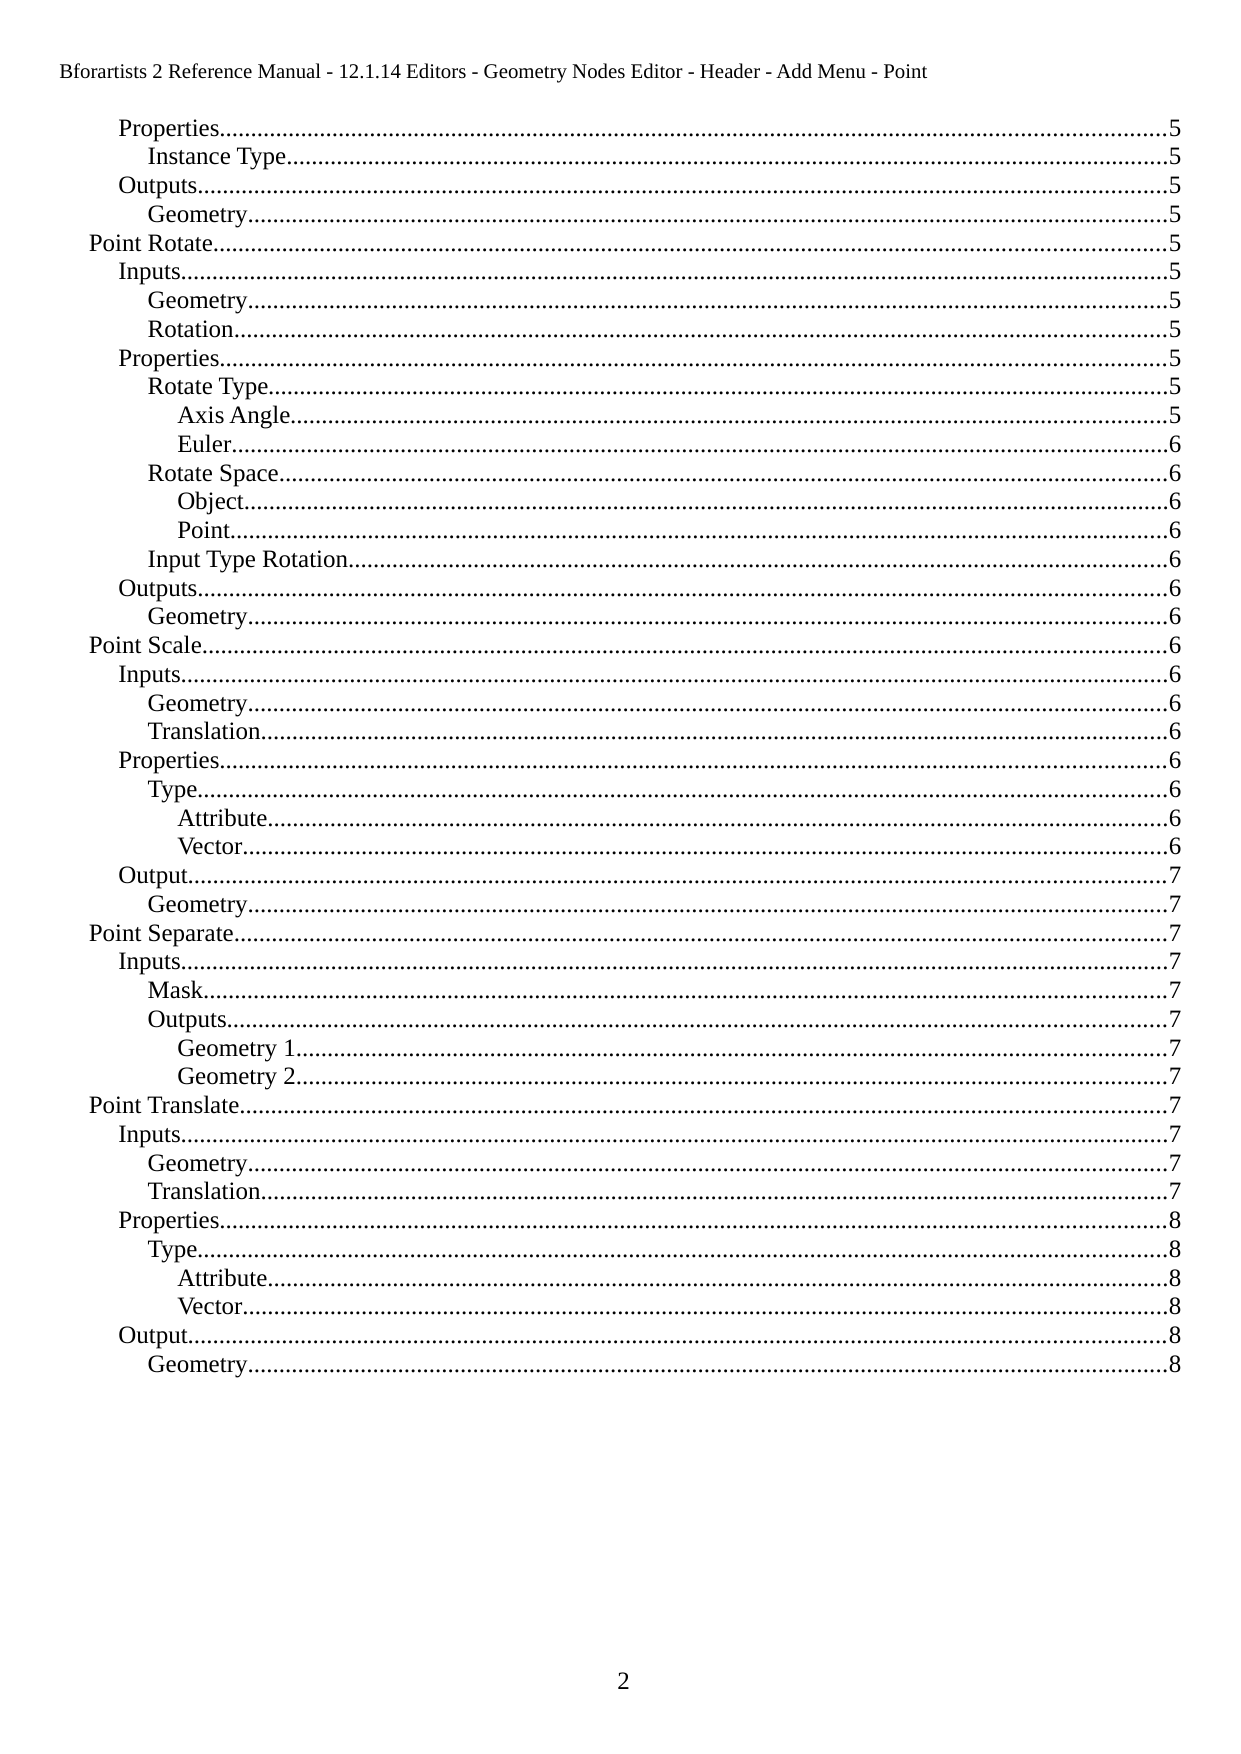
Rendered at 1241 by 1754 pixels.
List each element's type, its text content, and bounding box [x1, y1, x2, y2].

text Inputs 5 [118, 256, 1181, 285]
text Properties 5 [118, 343, 1181, 371]
text Output 7 [118, 860, 1181, 889]
text Point 6 [177, 515, 1181, 544]
text Geometry 6 [147, 688, 1181, 716]
text Point Separate 7 [88, 918, 1181, 946]
text Instance Type 5 [147, 141, 1181, 170]
text Outputs 5 [118, 170, 1181, 199]
text Object 6 [177, 486, 1181, 515]
text Geometry 7 [147, 1148, 1181, 1176]
text Properties 8 [118, 1205, 1181, 1234]
text Axis Angle 5 [177, 400, 1181, 429]
text Output 8 [118, 1320, 1181, 1349]
text Mask 7 [147, 975, 1181, 1004]
text Properties 5 [118, 113, 1181, 141]
text Type 8 [147, 1234, 1181, 1263]
text Geometry 1 7 [177, 1033, 1181, 1061]
text Rotate Space 6 [147, 458, 1181, 486]
text Point Rotate 5 [88, 228, 1181, 256]
text Inputs 6 [118, 659, 1181, 688]
text Attribute 6 [177, 803, 1181, 831]
text Vector 8 [177, 1291, 1181, 1320]
text Outputs 6 [118, 573, 1181, 601]
text Type 6 [147, 774, 1181, 803]
text Translation 6 [147, 716, 1181, 745]
text Geometry 6 [147, 601, 1181, 630]
text Rotation 5 [147, 314, 1181, 343]
text Outputs 7 [147, 1004, 1181, 1033]
text Point Scale 6 [88, 630, 1181, 659]
text Euler 6 [177, 429, 1181, 458]
text Point Translate 7 [88, 1090, 1181, 1119]
text Inputs 7 [118, 946, 1181, 975]
text Geometry 8 [147, 1349, 1181, 1378]
text Rotate Type 5 [147, 371, 1181, 400]
text Geometry 5 [147, 199, 1181, 228]
text Attribute 8 [177, 1263, 1181, 1291]
text Translation 7 [147, 1176, 1181, 1205]
text Properties 6 [118, 745, 1181, 774]
text Geometry 5 [147, 285, 1181, 314]
text Geometry 2 7 [177, 1061, 1181, 1090]
text Geometry 7 [147, 889, 1181, 918]
text Vector 6 [177, 831, 1181, 860]
text Input Type Rotation 6 [147, 544, 1181, 573]
text Inputs 7 [118, 1119, 1181, 1148]
